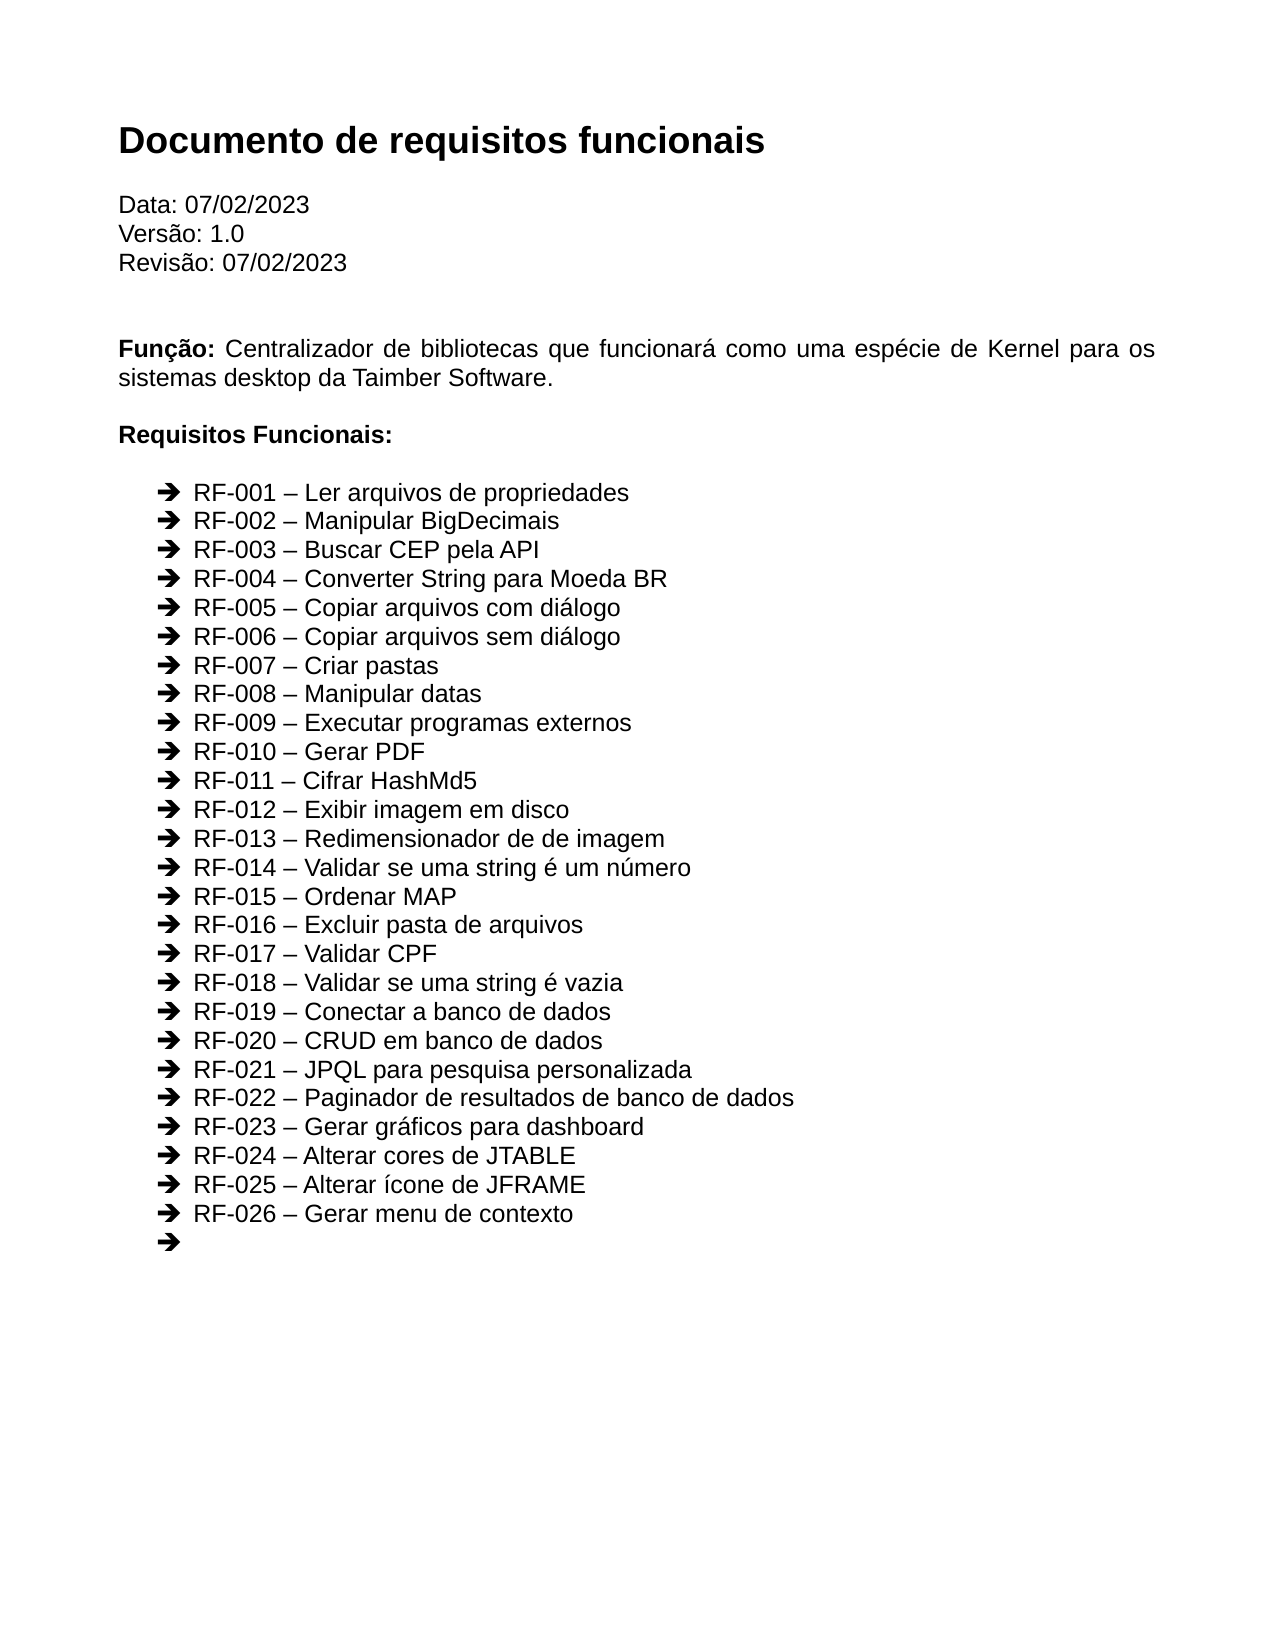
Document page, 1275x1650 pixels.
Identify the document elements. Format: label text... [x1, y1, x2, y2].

list RF-003 – Buscar CEP pela API [156, 535, 1157, 564]
list RF-006 – Copiar arquivos sem diálogo [156, 622, 1157, 651]
list RF-023 – Gerar gráficos para dashboard [156, 1112, 1157, 1141]
text Revisão: 07/02/2023 [118, 247, 1157, 276]
text Versão: 1.0 [118, 219, 1157, 247]
list RF-014 – Validar se uma string é um número [156, 853, 1157, 881]
list RF-015 – Ordenar MAP [156, 881, 1157, 910]
text Requisitos Funcionais: [118, 420, 1157, 449]
list RF-010 – Gerar PDF [156, 737, 1157, 766]
list RF-002 – Manipular BigDecimais [156, 506, 1157, 535]
list RF-024 – Alterar cores de JTABLE [156, 1141, 1157, 1170]
list RF-026 – Gerar menu de contexto [156, 1199, 1157, 1228]
list RF-012 – Exibir imagem em disco [156, 795, 1157, 824]
list RF-008 – Manipular datas [156, 679, 1157, 708]
list RF-025 – Alterar ícone de JFRAME [156, 1170, 1157, 1199]
list RF-004 – Converter String para Moeda BR [156, 564, 1157, 593]
text Documento de requisitos funcionais [118, 118, 1157, 161]
text Função: Centralizador de bibliotecas que funcionará como uma espécie de Kernel para os sistemas desktop da Taimber Software. [118, 334, 1157, 391]
list RF-019 – Conectar a banco de dados [156, 997, 1157, 1026]
list RF-022 – Paginador de resultados de banco de dados [156, 1083, 1157, 1112]
list RF-009 – Executar programas externos [156, 708, 1157, 737]
list RF-013 – Redimensionador de de imagem [156, 824, 1157, 853]
list RF-016 – Excluir pasta de arquivos [156, 910, 1157, 939]
list RF-017 – Validar CPF [156, 939, 1157, 968]
list RF-011 – Cifrar HashMd5 [156, 766, 1157, 795]
list RF-005 – Copiar arquivos com diálogo [156, 593, 1157, 622]
list RF-007 – Criar pastas [156, 651, 1157, 679]
list RF-020 – CRUD em banco de dados [156, 1026, 1157, 1054]
list RF-018 – Validar se uma string é vazia [156, 968, 1157, 997]
list RF-021 – JPQL para pesquisa personalizada [156, 1054, 1157, 1083]
text Data: 07/02/2023 [118, 190, 1157, 219]
list RF-001 – Ler arquivos de propriedades [156, 477, 1157, 506]
